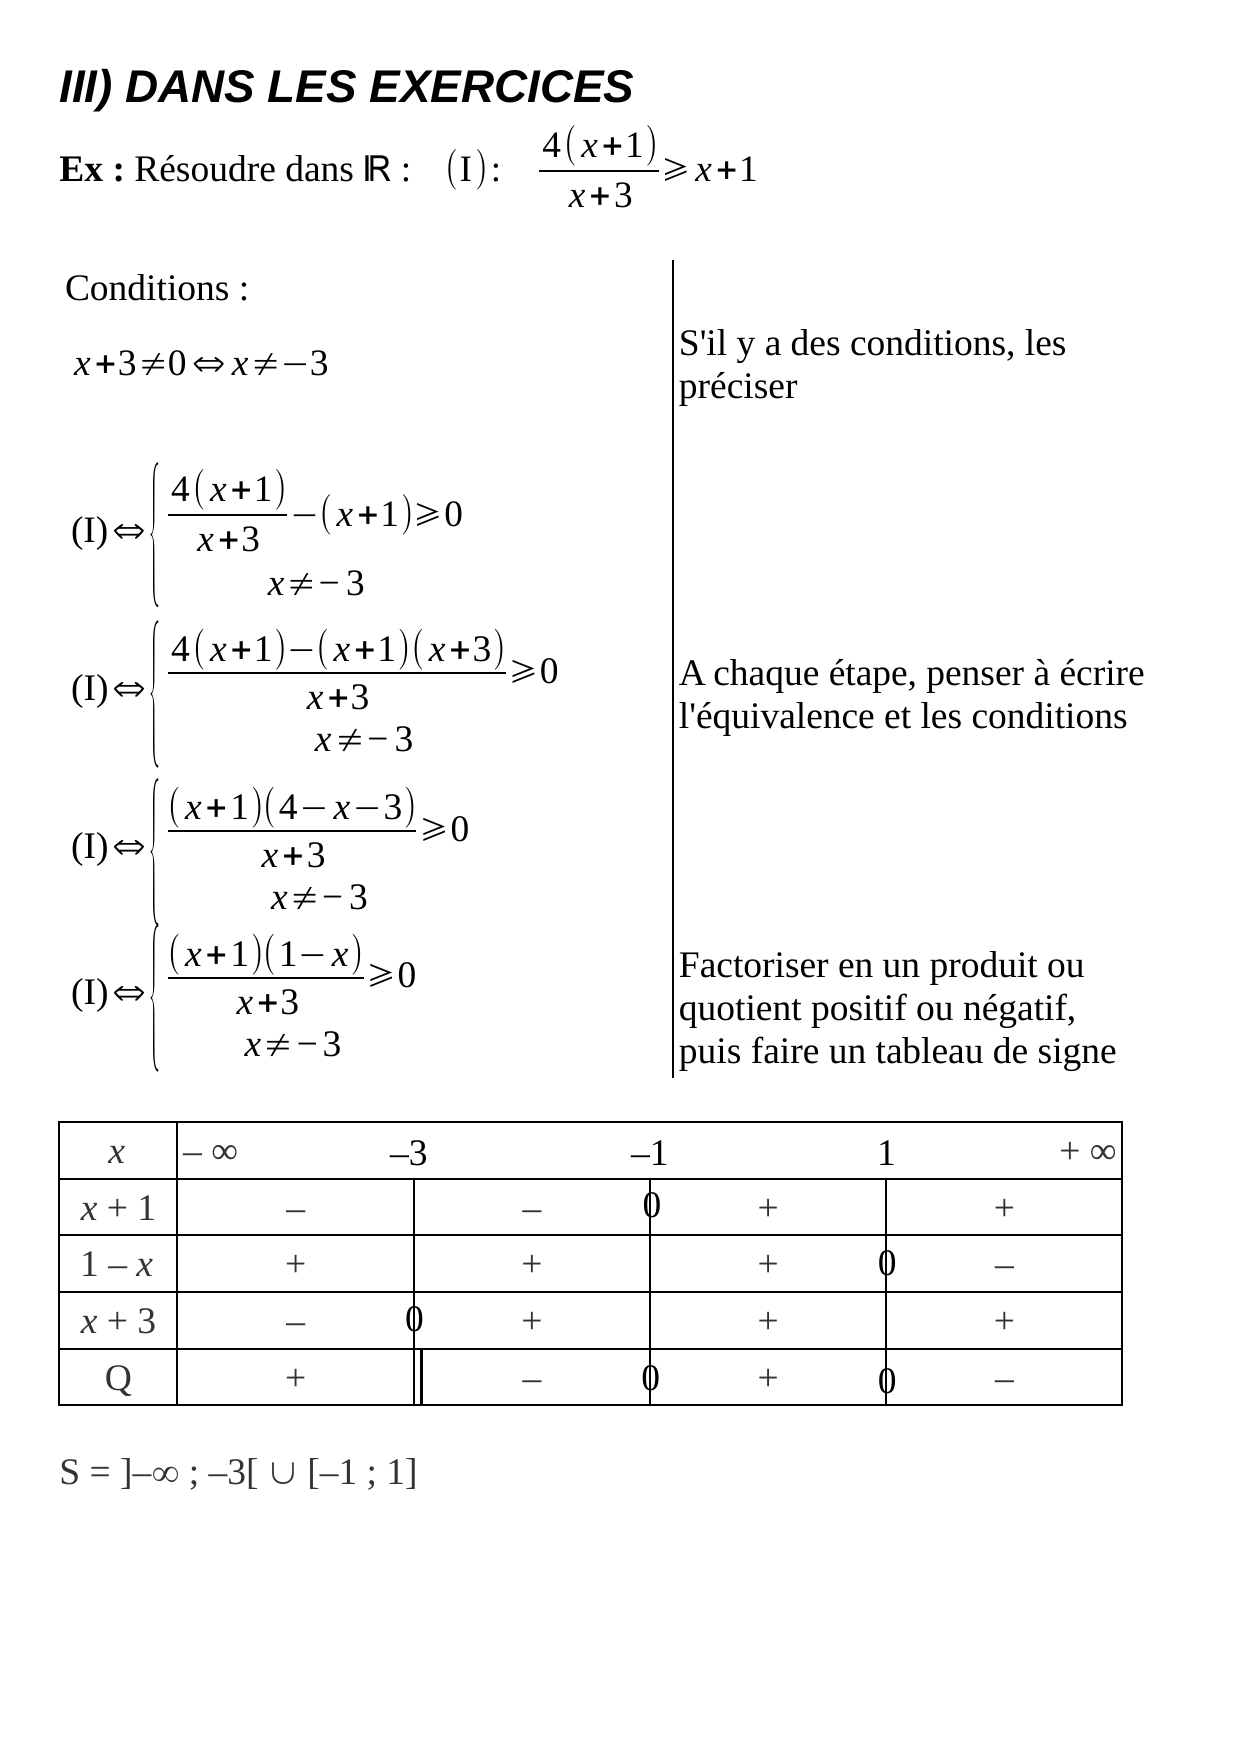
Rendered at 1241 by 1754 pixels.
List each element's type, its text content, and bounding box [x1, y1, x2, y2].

table_cell + [887, 1180, 1121, 1234]
table_header [414, 1153, 422, 1164]
table_header x [60, 1123, 176, 1177]
table_cell + [415, 1293, 649, 1347]
table_cell – [887, 1350, 1121, 1404]
text S = ]–∞ ; –3[ ∪ [–1 ; 1] [59, 1449, 1181, 1492]
table_cell 1 – x [60, 1236, 176, 1291]
table_cell [59, 314, 672, 412]
text Ex : Résoudre dans ℝ : [59, 123, 1181, 216]
table_cell – [887, 1236, 1121, 1291]
table_cell – [415, 1350, 420, 1404]
table_cell + [178, 1236, 413, 1291]
table_cell + [651, 1236, 885, 1291]
table_header [674, 260, 1181, 314]
table_cell + [887, 1293, 1121, 1347]
table_cell + [415, 1236, 649, 1291]
table_cell [59, 412, 672, 615]
table_cell [674, 412, 1181, 615]
table_cell [59, 615, 672, 773]
table_cell – [415, 1180, 649, 1234]
table_cell S'il y a des conditions, les préciser [674, 314, 1181, 412]
table_header Conditions : [59, 260, 672, 314]
table_cell – [423, 1350, 649, 1404]
table_header [414, 1123, 650, 1177]
table_cell – [178, 1293, 413, 1347]
table_cell Q [60, 1350, 176, 1404]
table_cell – [178, 1180, 413, 1234]
table_cell x + 1 [60, 1180, 176, 1234]
table_cell [59, 773, 672, 1078]
table_header [414, 1142, 421, 1151]
table_cell + [178, 1350, 413, 1404]
table_cell + [651, 1180, 885, 1234]
table_cell x + 3 [60, 1293, 176, 1347]
table_cell + [651, 1350, 885, 1404]
table_header + ∞ [886, 1123, 1121, 1177]
list Dans les exercices [59, 59, 1181, 112]
table_header [650, 1123, 886, 1177]
table_header – ∞ [178, 1123, 413, 1177]
table_cell A chaque étape, penser à écrire l'équivalence et les conditions [674, 615, 1181, 773]
table_cell + [651, 1293, 885, 1347]
table_cell Factoriser en un produit ou quotient positif ou négatif, puis faire un tableau de signe [674, 773, 1181, 1078]
